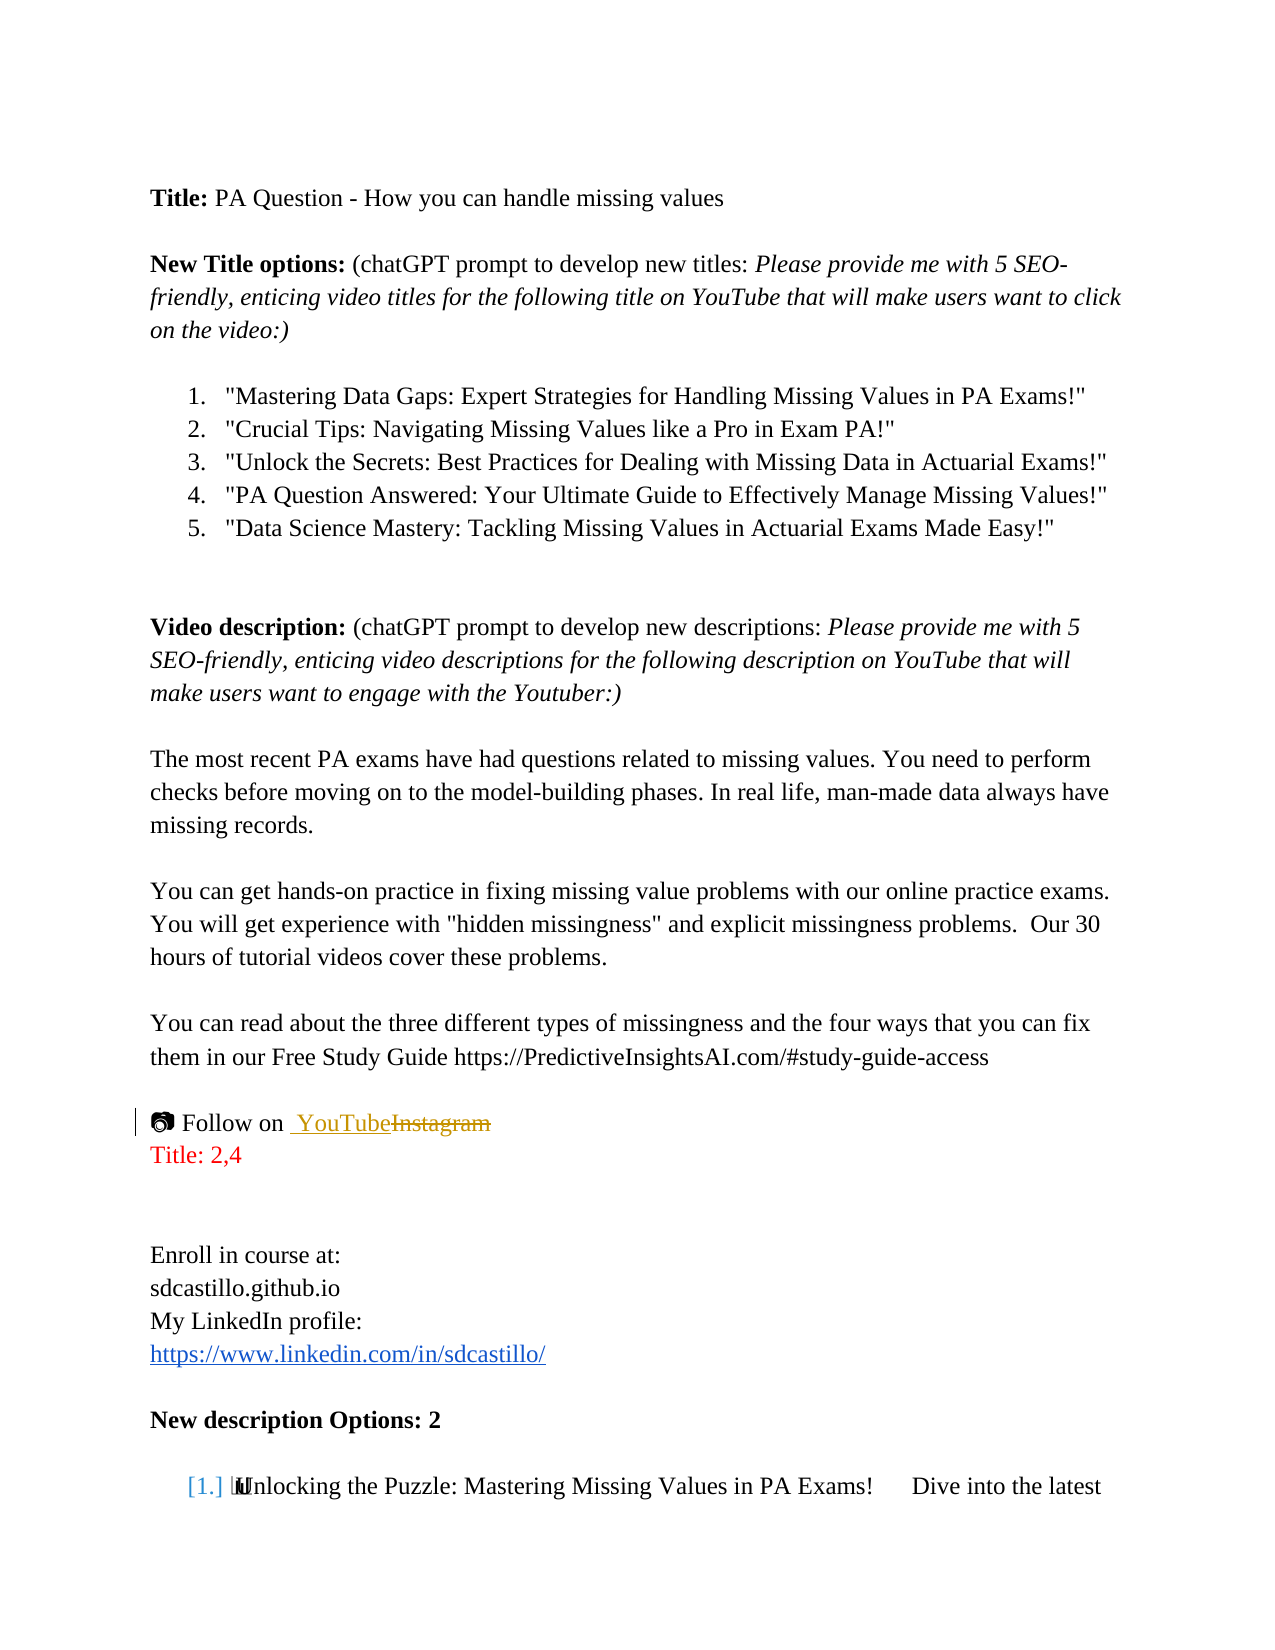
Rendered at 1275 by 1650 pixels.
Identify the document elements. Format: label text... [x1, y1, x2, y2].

list "Mastering Data Gaps: Expert Strategies for Handling Missing Values in PA Exams!" [187, 381, 1125, 410]
text Title: 2,4 [150, 1141, 1125, 1169]
list "Data Science Mastery: Tackling Missing Values in Actuarial Exams Made Easy!" [187, 513, 1125, 542]
text Title: PA Question - How you can handle missing values [150, 183, 1125, 212]
text 📷 Follow on YouTube [150, 1108, 1125, 1136]
text New Title options: (chatGPT prompt to develop new titles: Please provide me with 5 SEO-friendly, enticing video titles for the following title on YouTube that will make users want to click on the video:) [150, 249, 1125, 344]
list "Crucial Tips: Navigating Missing Values like a Pro in Exam PA!" [187, 414, 1125, 443]
text The most recent PA exams have had questions related to missing values. You need to perform checks before moving on to the model-building phases. In real life, man-made data always have missing records. [150, 744, 1125, 839]
text Enroll in course at: sdcastillo.github.io [150, 1240, 1125, 1301]
text New description Options: 2 [150, 1405, 1125, 1433]
text https://www.linkedin.com/in/sdcastillo/ [150, 1339, 1125, 1367]
list "PA Question Answered: Your Ultimate Guide to Effectively Manage Missing Values!" [187, 480, 1125, 509]
text You can read about the three different types of missingness and the four ways that you can fix them in our Free Study Guide https://PredictiveInsightsAI.com/#study-guide-access [150, 1008, 1125, 1070]
text You can get hands-on practice in fixing missing value problems with our online practice exams. You will get experience with "hidden missingness" and explicit missingness problems. Our 30 hours of tutorial videos cover these problems. [150, 876, 1125, 971]
text My LinkedIn profile: [150, 1306, 1125, 1334]
list "Unlock the Secrets: Best Practices for Dealing with Missing Data in Actuarial Exams!" [187, 447, 1125, 476]
list 🧩 Unlocking the Puzzle: Mastering Missing Values in PA Exams! 📊 Dive into the latest trends in PA exams, where missing values play a crucial role in your success. 🤯 Before diving into model building, discover the importance of performing checks and handling missing records. Join our online practice exams for hands-on experience with "hidden missingness" and explicit missingness issues. 🚀 Our 30 hours of tutorial videos guide you through fixing these problems seamlessly. Explore the intricacies of three types of missingness and learn four effective ways to tackle them in our Free Study Guide: [Link to the study guide]. 📷 Follow me on YouTube for exclusive updates and exam strategies! [187, 1471, 1125, 1499]
text Video description: (chatGPT prompt to develop new descriptions: Please provide me with 5 SEO-friendly, enticing video descriptions for the following description on YouTube that will make users want to engage with the Youtuber:) [150, 612, 1125, 707]
